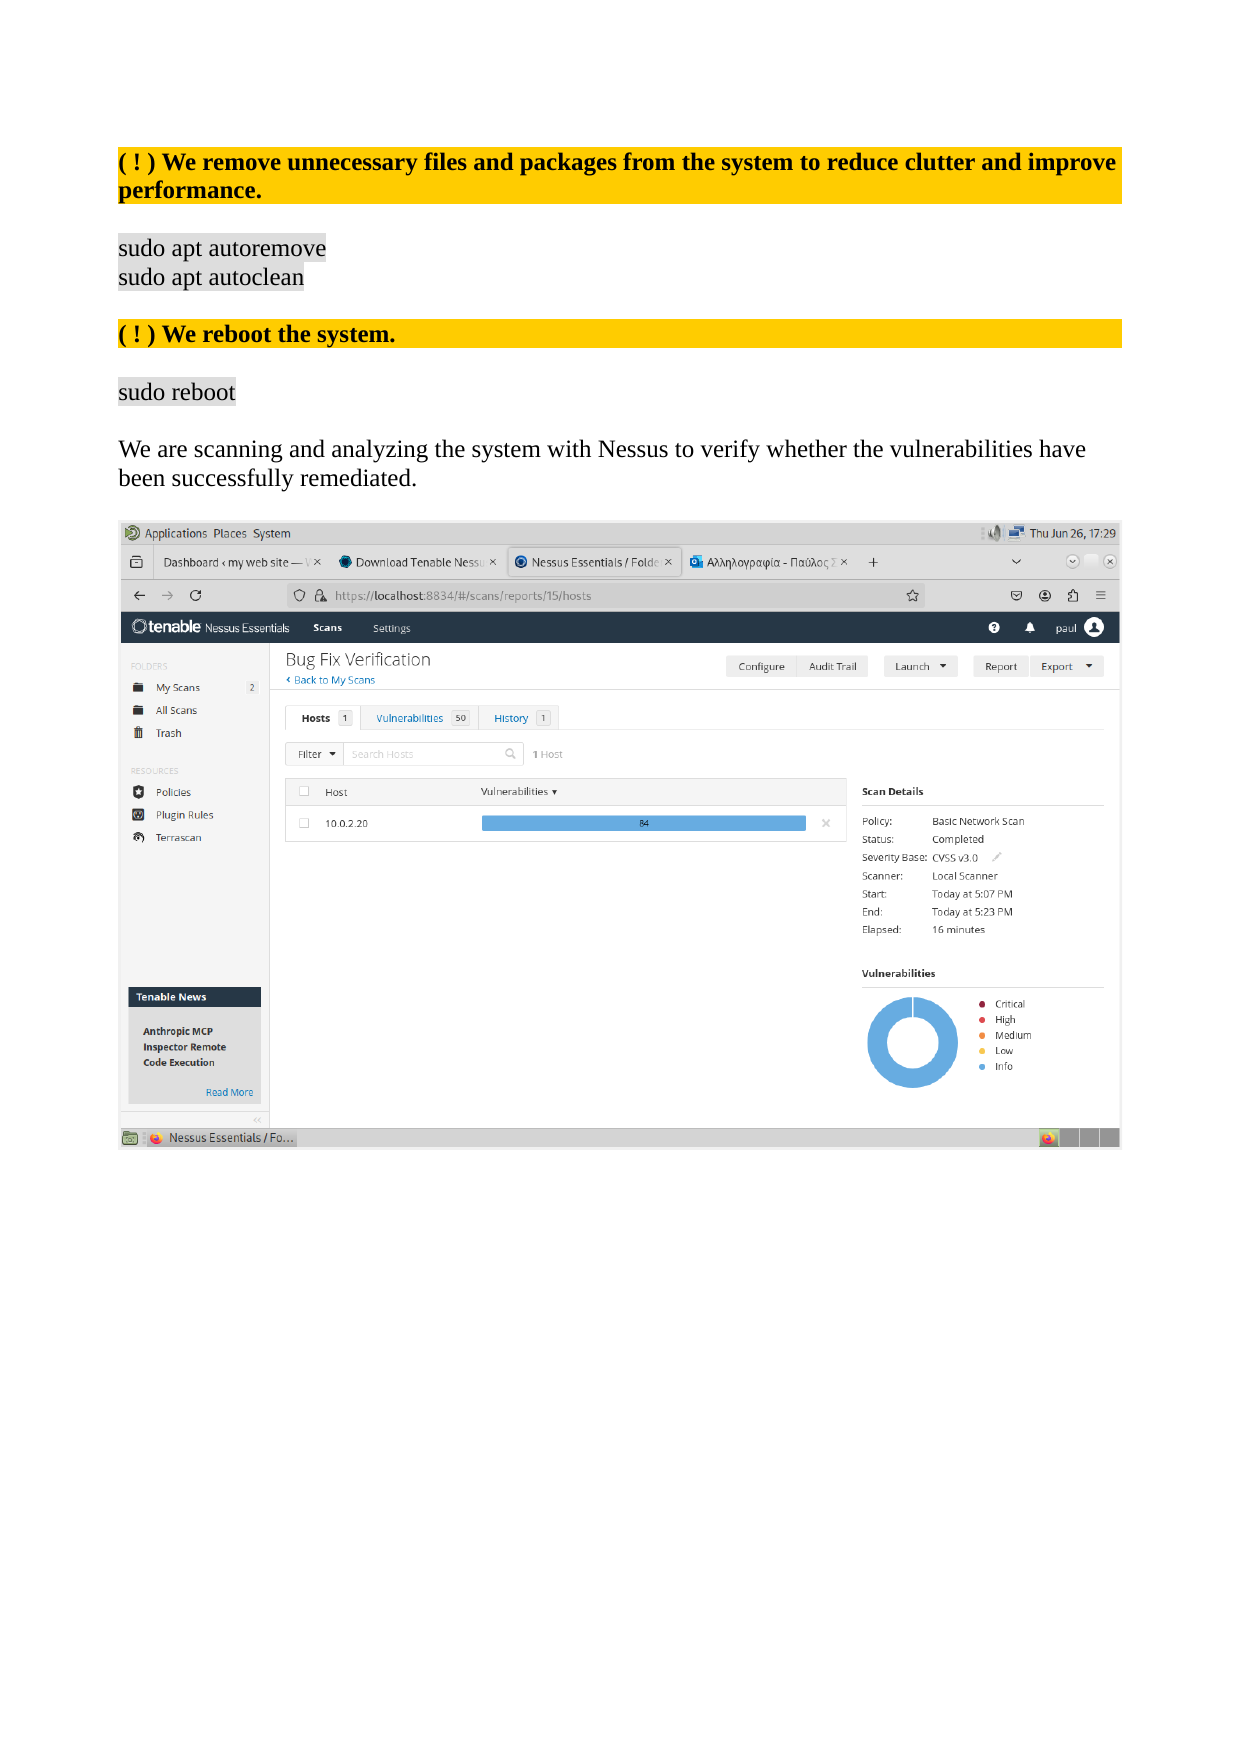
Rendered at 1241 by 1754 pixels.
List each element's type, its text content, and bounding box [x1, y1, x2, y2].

picture [118, 520, 1123, 1150]
text ( ! ) We reboot the system. [118, 319, 1122, 348]
text sudo apt autoremove [118, 233, 1122, 262]
text We are scanning and analyzing the system with Nessus to verify whether the vulnerabilities have been successfully remediated. [118, 434, 1122, 492]
text sudo apt autoclean [118, 262, 1122, 291]
text sudo reboot [118, 377, 1122, 406]
text ( ! ) We remove unnecessary files and packages from the system to reduce clutter and improve performance. [118, 147, 1122, 204]
